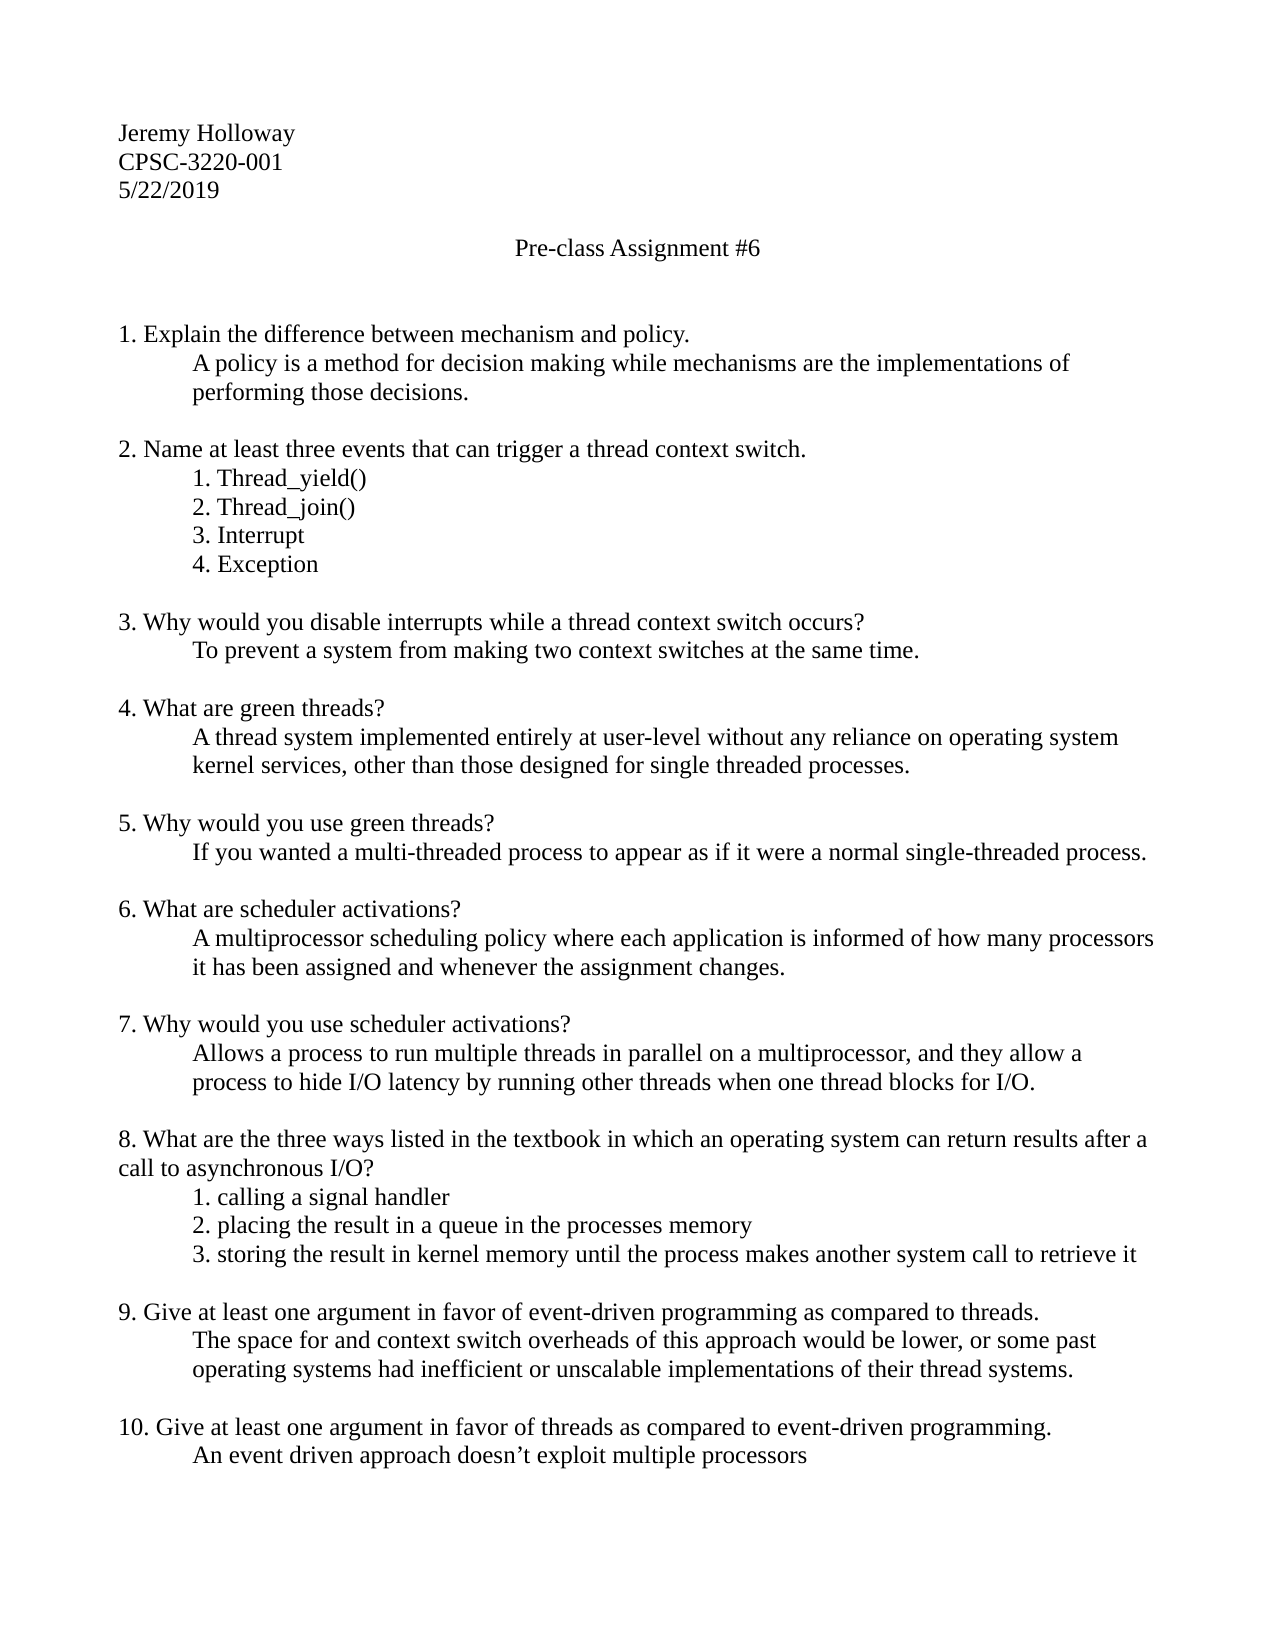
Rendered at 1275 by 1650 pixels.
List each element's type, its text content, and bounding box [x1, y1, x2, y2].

text 1. Thread_yield() [118, 463, 1157, 492]
text 2. Thread_join() [118, 492, 1157, 521]
text 3. Interrupt [118, 521, 1157, 549]
text 10. Give at least one argument in favor of threads as compared to event-driven programming. [118, 1412, 1157, 1441]
text To prevent a system from making two context switches at the same time. [118, 636, 1157, 664]
text 6. What are scheduler activations? [118, 894, 1157, 923]
text A thread system implemented entirely at user-level without any reliance on operating system kernel services, other than those designed for single threaded processes. [118, 722, 1157, 779]
text If you wanted a multi-threaded process to appear as if it were a normal single-threaded process. [118, 837, 1157, 866]
text 4. Exception [118, 549, 1157, 578]
text 4. What are green threads? [118, 693, 1157, 722]
text 2. placing the result in a queue in the processes memory [118, 1211, 1157, 1239]
text 7. Why would you use scheduler activations? [118, 1009, 1157, 1038]
text 1. calling a signal handler [118, 1182, 1157, 1211]
text 3. Why would you disable interrupts while a thread context switch occurs? [118, 607, 1157, 636]
text A policy is a method for decision making while mechanisms are the implementations of performing those decisions. [118, 348, 1157, 406]
text Jeremy Holloway [118, 118, 1157, 147]
text 1. Explain the difference between mechanism and policy. [118, 319, 1157, 348]
text 9. Give at least one argument in favor of event-driven programming as compared to threads. [118, 1297, 1157, 1326]
text An event driven approach doesn’t exploit multiple processors [118, 1441, 1157, 1469]
text 3. storing the result in kernel memory until the process makes another system call to retrieve it [118, 1239, 1157, 1268]
text The space for and context switch overheads of this approach would be lower, or some past operating systems had inefficient or unscalable implementations of their thread systems. [118, 1326, 1157, 1383]
text CPSC-3220-001 [118, 147, 1157, 176]
text Allows a process to run multiple threads in parallel on a multiprocessor, and they allow a process to hide I/O latency by running other threads when one thread blocks for I/O. [118, 1038, 1157, 1096]
text 5/22/2019 [118, 176, 1157, 204]
text 2. Name at least three events that can trigger a thread context switch. [118, 434, 1157, 463]
text Pre-class Assignment #6 [118, 233, 1157, 262]
text A multiprocessor scheduling policy where each application is informed of how many processors it has been assigned and whenever the assignment changes. [118, 923, 1157, 981]
text 8. What are the three ways listed in the textbook in which an operating system can return results after a call to asynchronous I/O? [118, 1124, 1157, 1182]
text 5. Why would you use green threads? [118, 808, 1157, 837]
